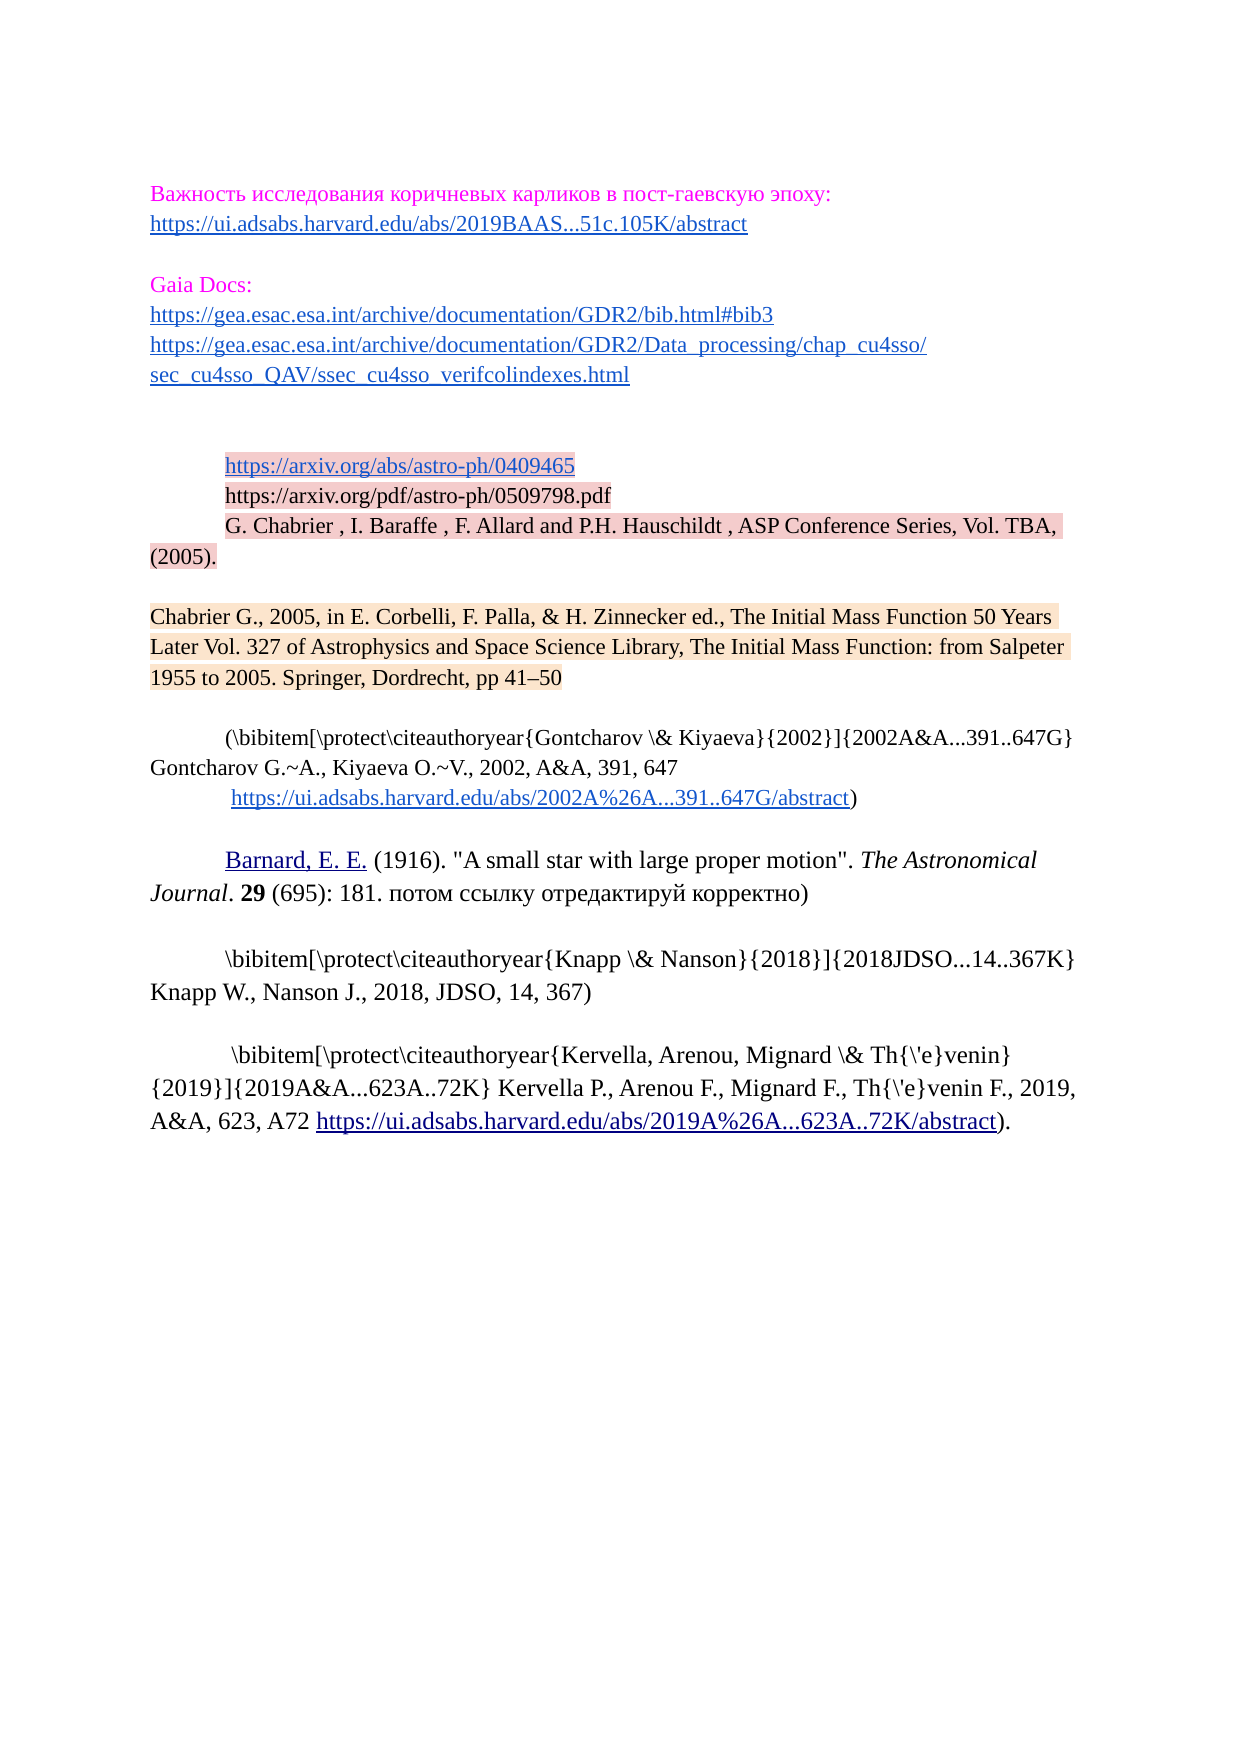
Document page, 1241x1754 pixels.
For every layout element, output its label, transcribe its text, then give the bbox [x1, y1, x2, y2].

text Barnard, E. E. (1916). "A small star with large proper motion". The Astronomical Journal. 29 (695): 181. потом ссылку отредактируй корректно) [150, 845, 1090, 907]
text \bibitem[\protect\citeauthoryear{Kervella, Arenou, Mignard \& Th{\'e}venin}{2019}]{2019A&A...623A..72K} Kervella P., Arenou F., Mignard F., Th{\'e}venin F., 2019, A&A, 623, A72 https://ui.adsabs.harvard.edu/abs/2019A%26A...623A..72K/abstract). [150, 1040, 1090, 1135]
text https://arxiv.org/pdf/astro-ph/0509798.pdf [150, 482, 1090, 509]
text \bibitem[\protect\citeauthoryear{Knapp \& Nanson}{2018}]{2018JDSO...14..367K} Knapp W., Nanson J., 2018, JDSO, 14, 367) [150, 944, 1090, 1006]
text Gaia Docs: [150, 271, 1090, 297]
text Важность исследования коричневых карликов в пост-гаевскую эпоху: https://ui.adsabs.harvard.edu/abs/2019BAAS...51c.105K/abstract [150, 180, 1090, 237]
text G. Chabrier , I. Baraffe , F. Allard and P.H. Hauschildt , ASP Conference Series, Vol. TBA, (2005). [150, 512, 1090, 569]
text https://arxiv.org/abs/astro-ph/0409465 [150, 452, 1090, 478]
text (\bibitem[\protect\citeauthoryear{Gontcharov \& Kiyaeva}{2002}]{2002A&A...391..647G} Gontcharov G.~A., Kiyaeva O.~V., 2002, A&A, 391, 647 [150, 724, 1090, 781]
text Chabrier G., 2005, in E. Corbelli, F. Palla, & H. Zinnecker ed., The Initial Mass Function 50 Years Later Vol. 327 of Astrophysics and Space Science Library, The Initial Mass Function: from Salpeter 1955 to 2005. Springer, Dordrecht, pp 41–50 [150, 603, 1090, 690]
text https://gea.esac.esa.int/archive/documentation/GDR2/Data_processing/chap_cu4sso/sec_cu4sso_QAV/ssec_cu4sso_verifcolindexes.html [150, 331, 1090, 388]
text https://gea.esac.esa.int/archive/documentation/GDR2/bib.html#bib3 [150, 301, 1090, 327]
text https://ui.adsabs.harvard.edu/abs/2002A%26A...391..647G/abstract) [150, 784, 1090, 811]
